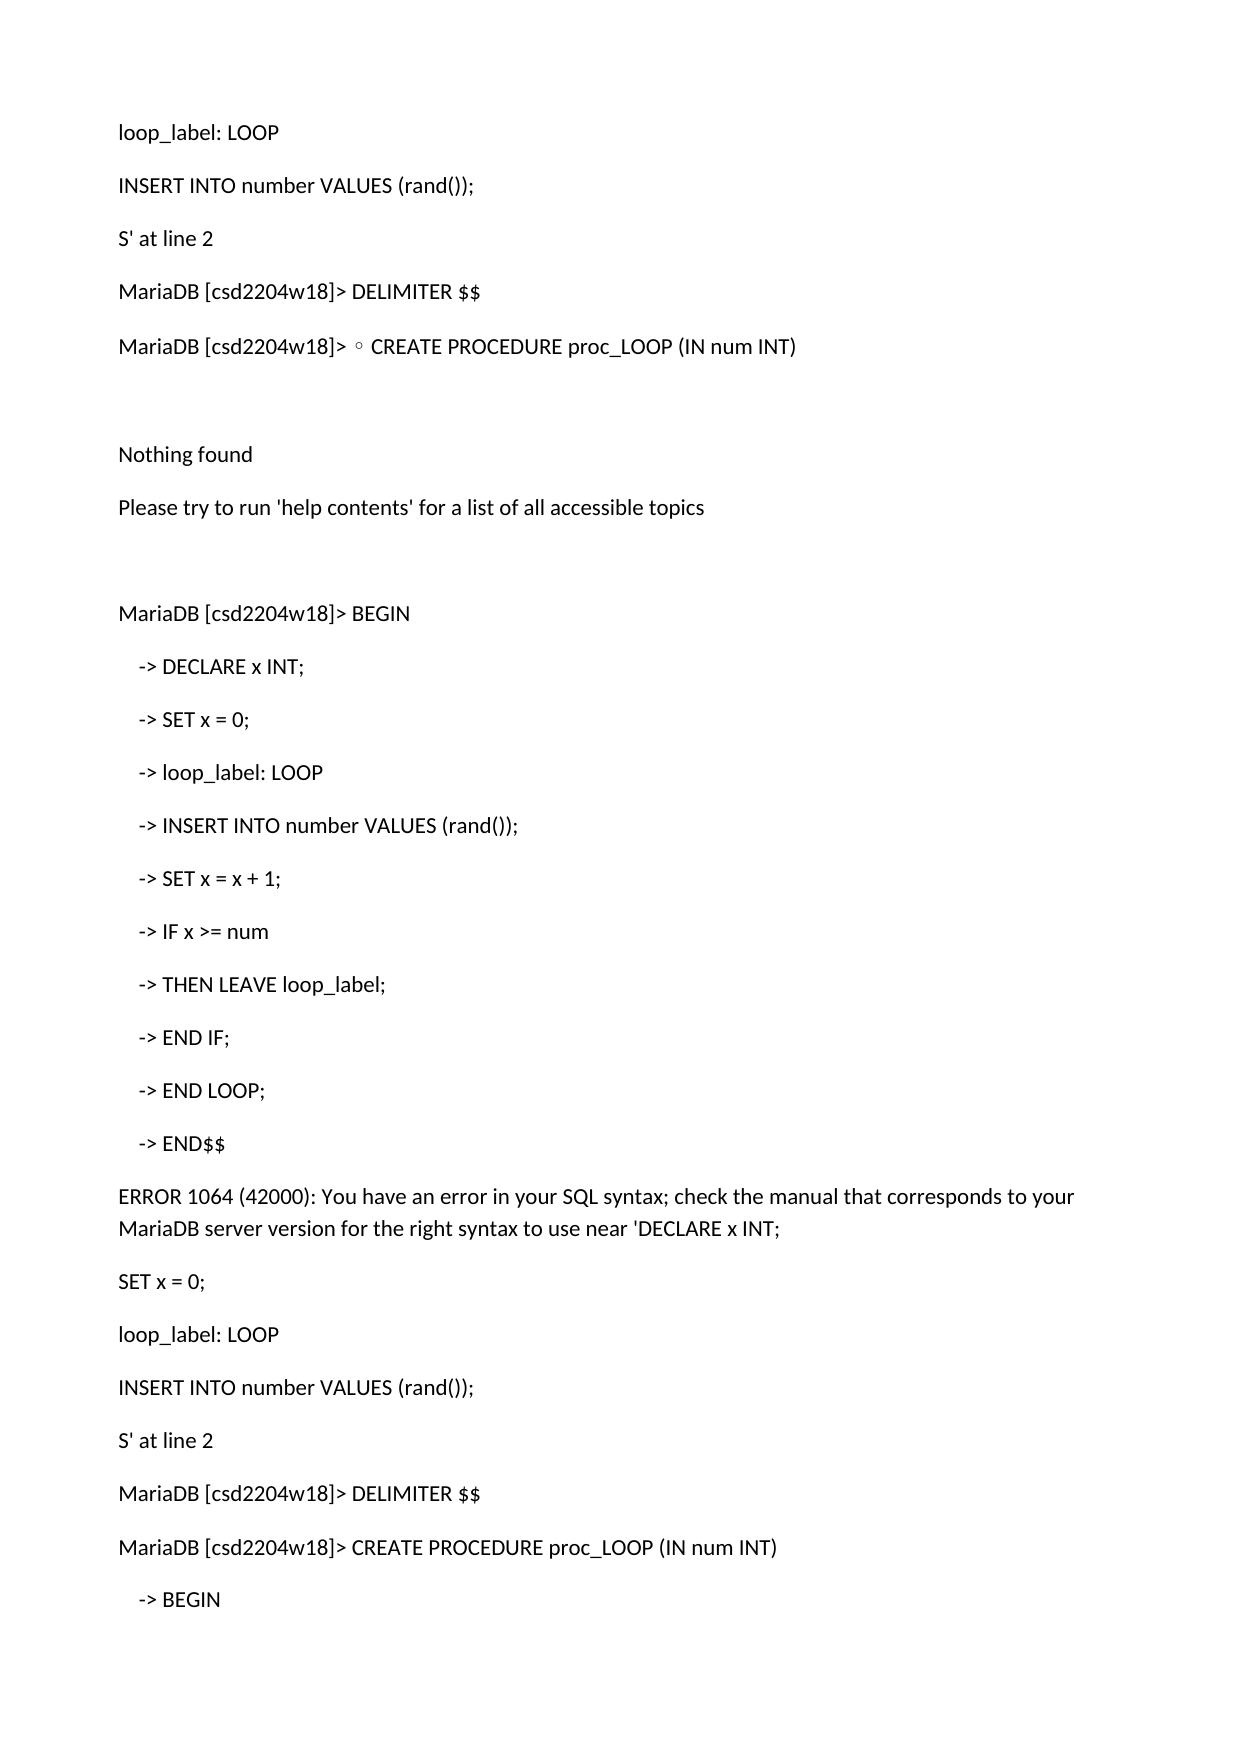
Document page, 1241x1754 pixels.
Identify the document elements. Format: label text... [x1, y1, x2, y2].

text -> END$$ [118, 1129, 1122, 1157]
text MariaDB [csd2204w18]> BEGIN [118, 599, 1122, 627]
text -> SET x = x + 1; [118, 864, 1122, 892]
text -> END IF; [118, 1023, 1122, 1051]
text loop_label: LOOP [118, 118, 1122, 146]
text MariaDB [csd2204w18]> DELIMITER $$ [118, 277, 1122, 305]
text MariaDB [csd2204w18]> CREATE PROCEDURE proc_LOOP (IN num INT) [118, 1533, 1122, 1561]
text -> THEN LEAVE loop_label; [118, 970, 1122, 998]
text Please try to run 'help contents' for a list of all accessible topics [118, 493, 1122, 521]
text -> DECLARE x INT; [118, 652, 1122, 680]
text Nothing found [118, 440, 1122, 468]
text ERROR 1064 (42000): You have an error in your SQL syntax; check the manual that corresponds to your MariaDB server version for the right syntax to use near 'DECLARE x INT; [118, 1182, 1122, 1242]
text S' at line 2 [118, 224, 1122, 252]
text S' at line 2 [118, 1427, 1122, 1454]
text MariaDB [csd2204w18]> ◦ CREATE PROCEDURE proc_LOOP (IN num INT) [118, 330, 1122, 361]
text INSERT INTO number VALUES (rand()); [118, 171, 1122, 199]
text -> IF x >= num [118, 917, 1122, 945]
text INSERT INTO number VALUES (rand()); [118, 1373, 1122, 1402]
text SET x = 0; [118, 1267, 1122, 1296]
text -> loop_label: LOOP [118, 758, 1122, 786]
text MariaDB [csd2204w18]> DELIMITER $$ [118, 1479, 1122, 1508]
text -> BEGIN [118, 1586, 1122, 1614]
text loop_label: LOOP [118, 1321, 1122, 1348]
text -> SET x = 0; [118, 705, 1122, 733]
text -> INSERT INTO number VALUES (rand()); [118, 811, 1122, 839]
text -> END LOOP; [118, 1076, 1122, 1104]
